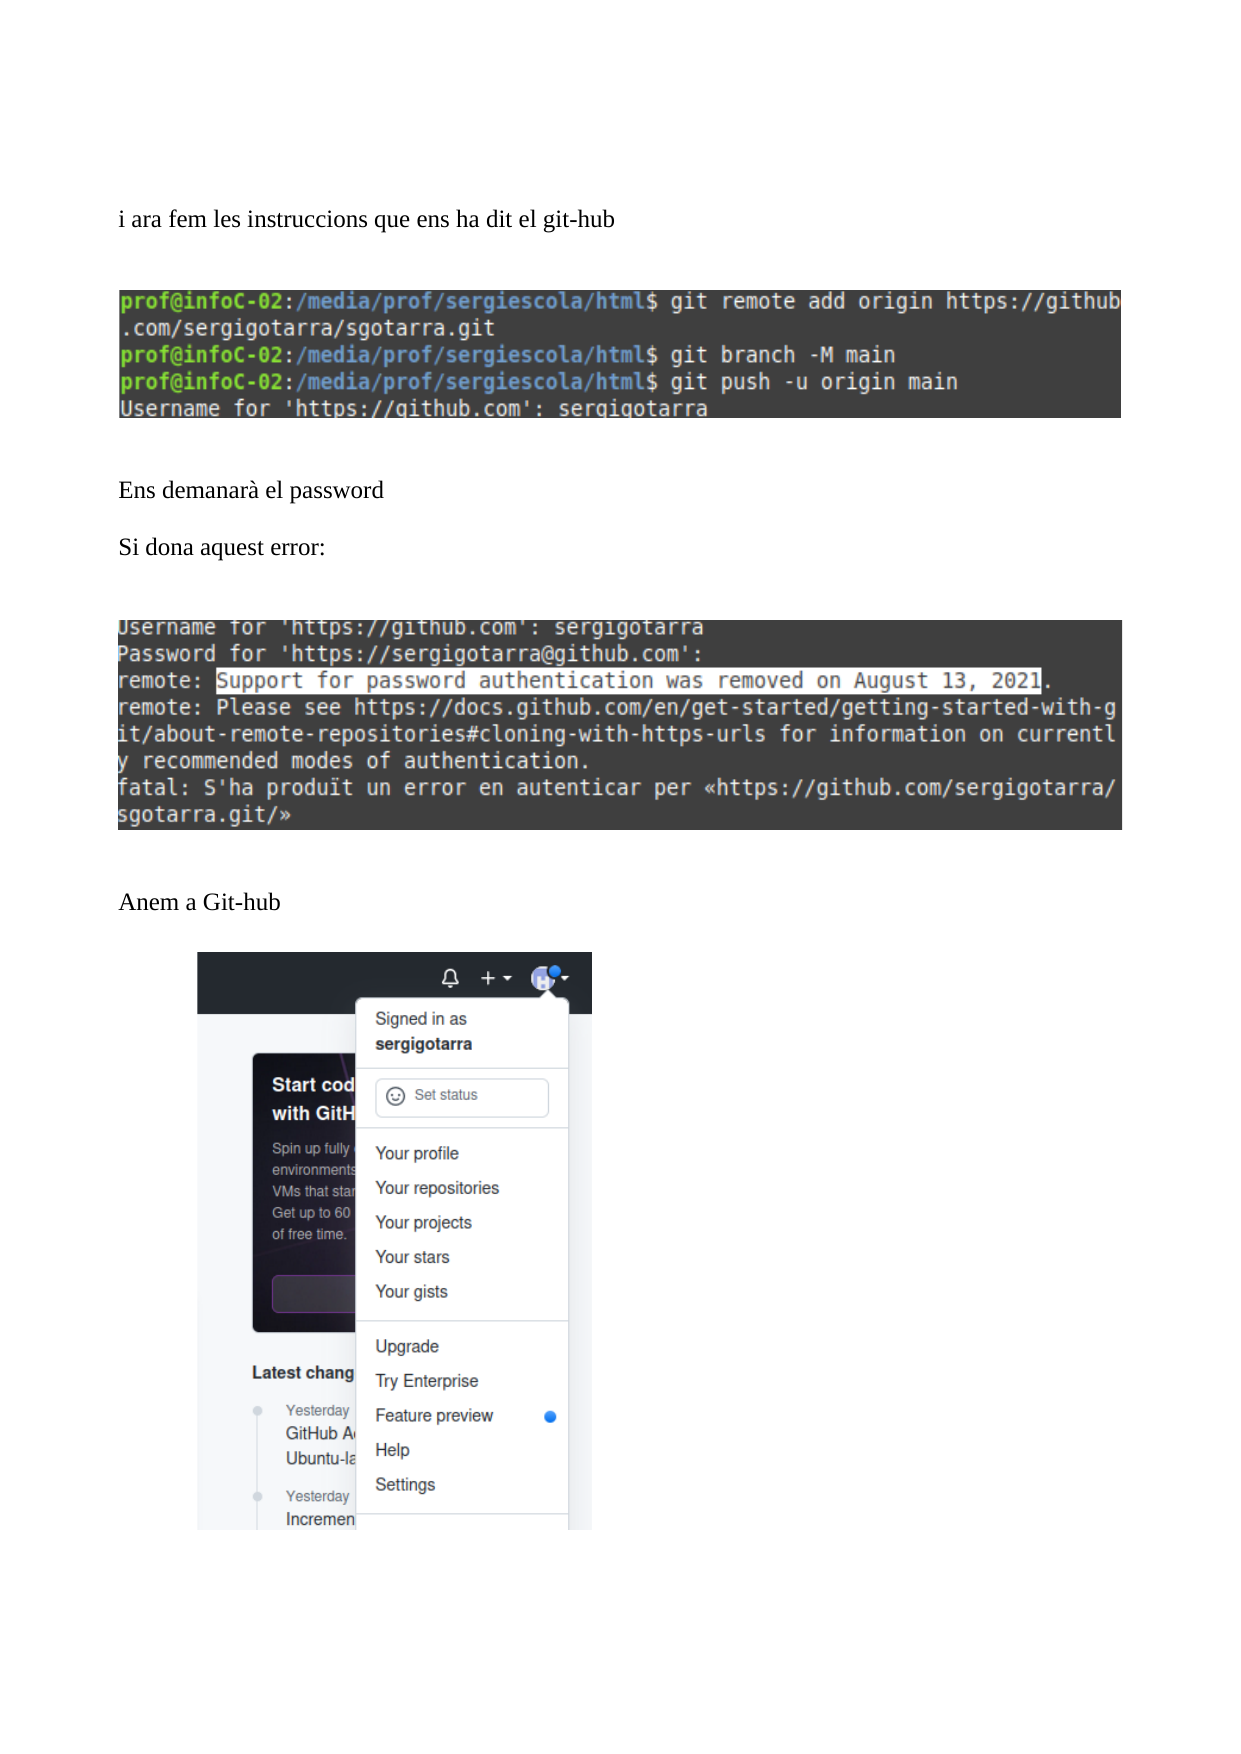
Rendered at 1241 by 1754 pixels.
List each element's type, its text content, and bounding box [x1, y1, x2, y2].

text i ara fem les instruccions que ens ha dit el git-hub [118, 204, 1122, 233]
text Ens demanarà el password [118, 475, 1122, 503]
picture [197, 952, 592, 1530]
text Anem a Git-hub [118, 887, 1122, 915]
text Si dona aquest error: [118, 532, 1122, 561]
picture [119, 290, 1121, 418]
picture [118, 620, 1123, 830]
